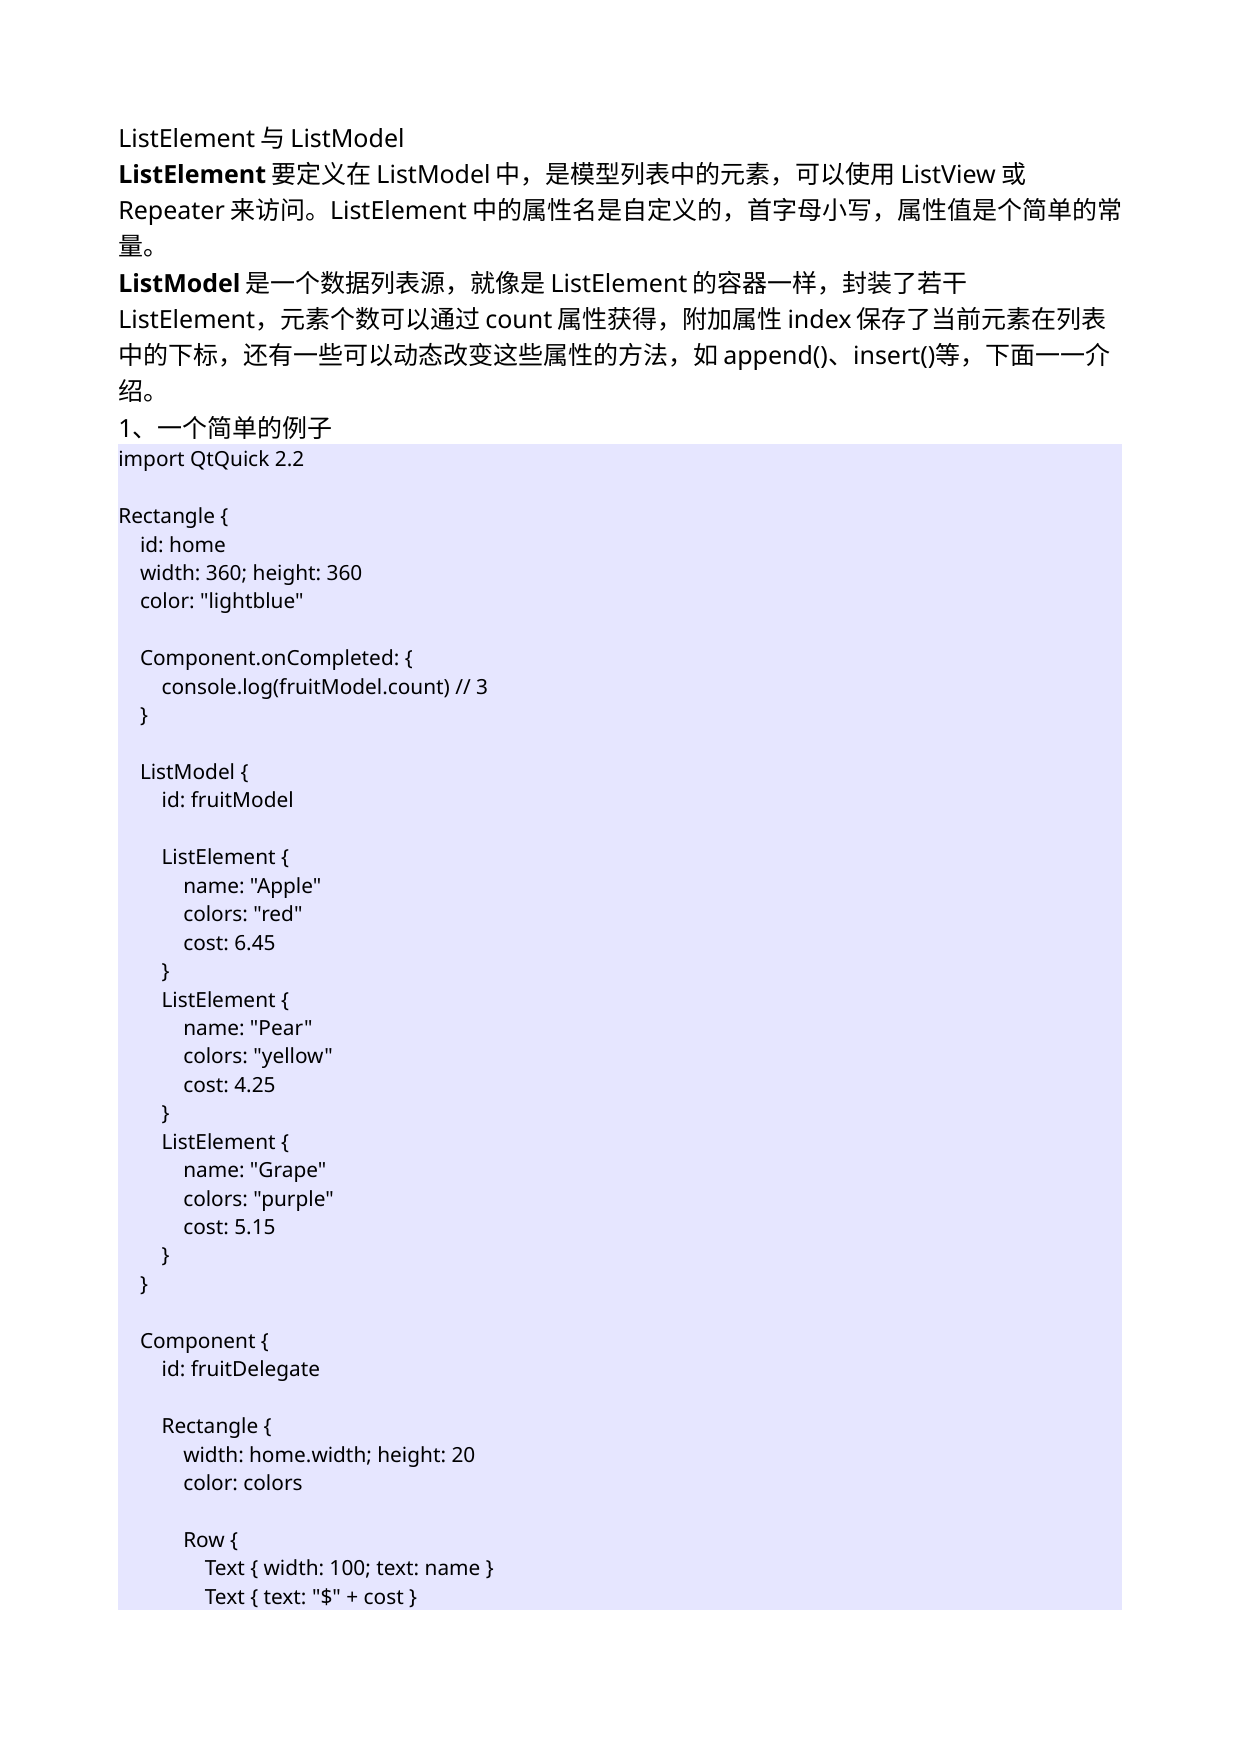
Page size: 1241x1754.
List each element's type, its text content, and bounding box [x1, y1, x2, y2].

text name: "Pear" [118, 1013, 1122, 1042]
text } [118, 1241, 1122, 1269]
text Text { width: 100; text: name } [118, 1553, 1122, 1582]
text ListModel是一个数据列表源，就像是ListElement的容器一样，封装了若干ListElement，元素个数可以通过count属性获得，附加属性index保存了当前元素在列表中的下标，还有一些可以动态改变这些属性的方法，如append()、insert()等，下面一一介绍。 [118, 263, 1122, 408]
text width: home.width; height: 20 [118, 1440, 1122, 1468]
text Text { text: "$" + cost } [118, 1582, 1122, 1610]
text ListModel { [118, 757, 1122, 786]
text color: colors [118, 1468, 1122, 1497]
text cost: 5.15 [118, 1212, 1122, 1241]
text colors: "red" [118, 899, 1122, 928]
text name: "Apple" [118, 871, 1122, 899]
text id: home [118, 530, 1122, 558]
text } [118, 1098, 1122, 1127]
text } [118, 700, 1122, 729]
text Row { [118, 1525, 1122, 1553]
text 1、一个简单的例子 [118, 408, 1122, 444]
text id: fruitModel [118, 786, 1122, 814]
text Component { [118, 1326, 1122, 1354]
text cost: 4.25 [118, 1070, 1122, 1098]
text } [118, 956, 1122, 985]
text } [118, 1269, 1122, 1297]
text name: "Grape" [118, 1155, 1122, 1184]
text color: "lightblue" [118, 587, 1122, 615]
text colors: "yellow" [118, 1042, 1122, 1070]
text import QtQuick 2.2 [118, 444, 1122, 473]
text ListElement要定义在ListModel中，是模型列表中的元素，可以使用ListView或Repeater来访问。ListElement中的属性名是自定义的，首字母小写，属性值是个简单的常量。 [118, 154, 1122, 263]
text ListElement { [118, 985, 1122, 1013]
text ListElement { [118, 1127, 1122, 1155]
text console.log(fruitModel.count) // 3 [118, 672, 1122, 700]
text id: fruitDelegate [118, 1354, 1122, 1383]
text colors: "purple" [118, 1184, 1122, 1212]
text Component.onCompleted: { [118, 643, 1122, 672]
text width: 360; height: 360 [118, 558, 1122, 587]
text ListElement { [118, 842, 1122, 871]
text Rectangle { [118, 501, 1122, 530]
text ListElement与ListModel [118, 118, 1122, 154]
text Rectangle { [118, 1411, 1122, 1440]
text cost: 6.45 [118, 928, 1122, 956]
